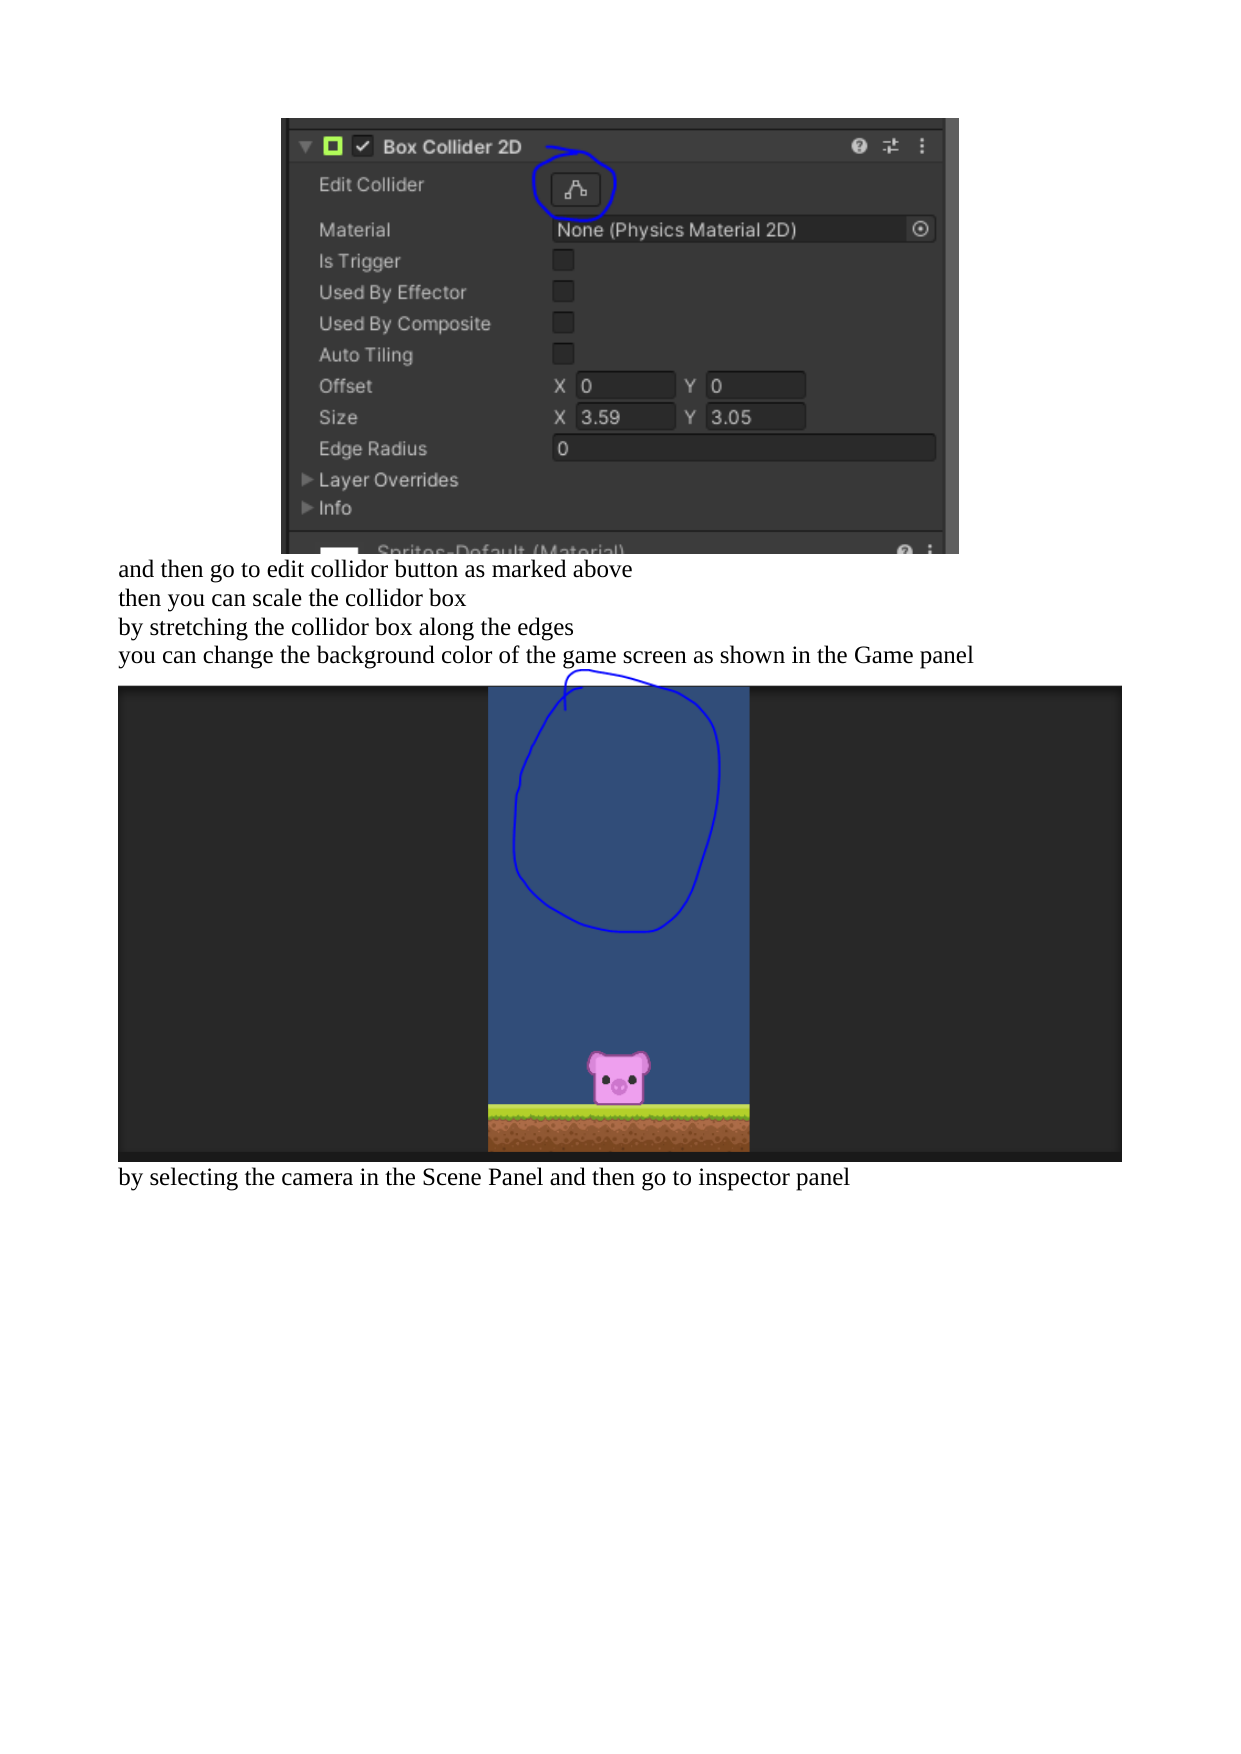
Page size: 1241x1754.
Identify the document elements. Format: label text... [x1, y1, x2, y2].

text and then go to edit collidor button as marked above [118, 118, 1122, 583]
text by selecting the camera in the Scene Panel and then go to inspector panel [118, 1162, 1122, 1191]
picture [281, 118, 959, 554]
picture [118, 669, 1122, 1162]
text by stretching the collidor box along the edges [118, 612, 1122, 640]
text you can change the background color of the game screen as shown in the Game panel [118, 640, 1122, 669]
text then you can scale the collidor box [118, 583, 1122, 612]
